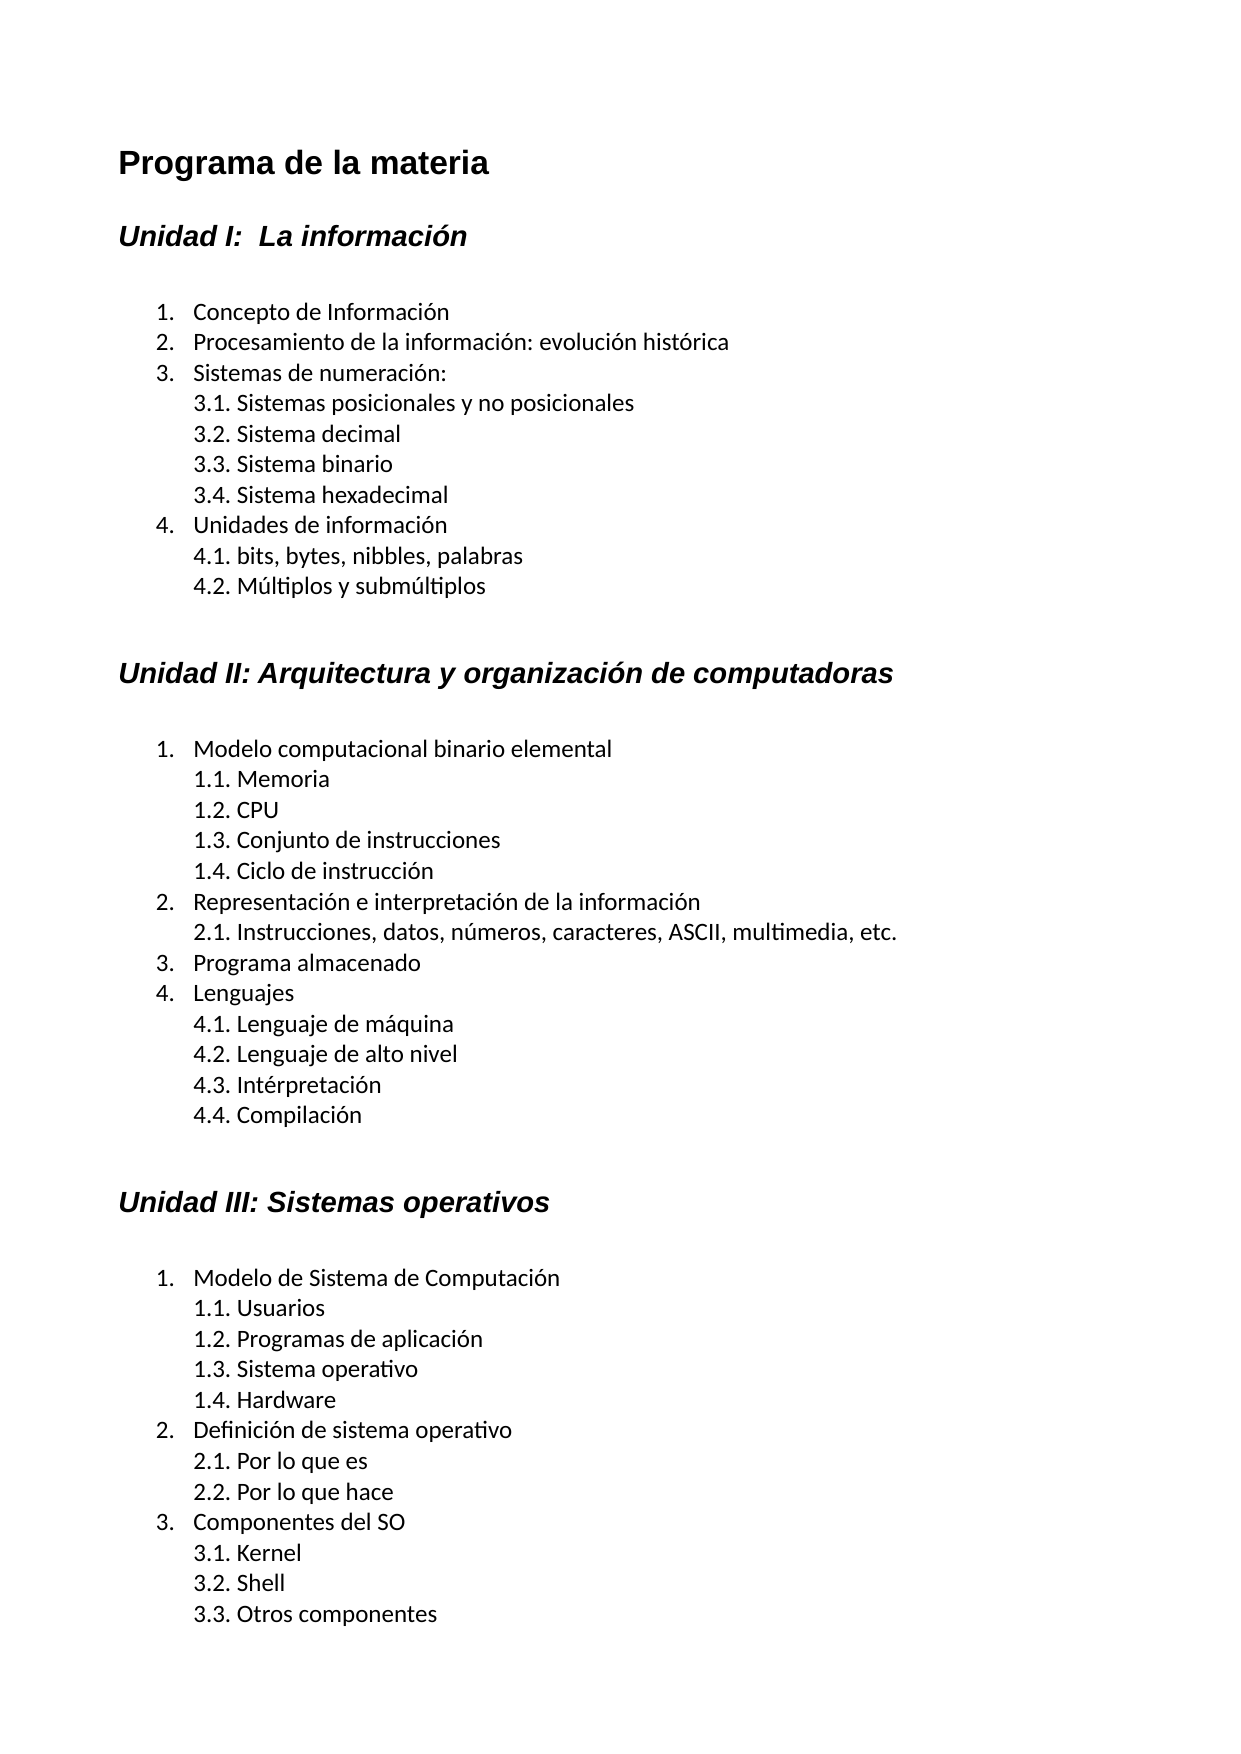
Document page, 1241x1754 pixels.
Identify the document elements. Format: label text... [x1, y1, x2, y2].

list Procesamiento de la información: evolución histórica [156, 326, 1122, 357]
list 1.2. Programas de aplicación [156, 1323, 1122, 1353]
list 4.2. Múltiplos y submúltiplos [156, 571, 1122, 601]
list 4.2. Lenguaje de alto nivel [156, 1038, 1122, 1069]
list 4.4. Compilación [156, 1099, 1122, 1130]
subtitle Unidad I: La información [118, 219, 1122, 253]
list 1.3. Conjunto de instrucciones [156, 825, 1122, 855]
list Lenguajes [156, 977, 1122, 1008]
list Componentes del SO [156, 1506, 1122, 1537]
list 3.1. Kernel [156, 1537, 1122, 1567]
list 4.1. Lenguaje de máquina [156, 1008, 1122, 1038]
list Definición de sistema operativo [156, 1414, 1122, 1445]
list 1.4. Ciclo de instrucción [156, 855, 1122, 886]
subtitle Unidad III: Sistemas operativos [118, 1185, 1122, 1219]
list 1.2. CPU [156, 794, 1122, 825]
list 1.3. Sistema operativo [156, 1353, 1122, 1384]
list Sistemas de numeración: [156, 357, 1122, 387]
list 3.2. Shell [156, 1567, 1122, 1598]
list 1.1. Memoria [156, 764, 1122, 794]
list 2.2. Por lo que hace [156, 1476, 1122, 1506]
list 4.3. Intérpretación [156, 1069, 1122, 1099]
list Programa almacenado [156, 947, 1122, 977]
list 1.4. Hardware [156, 1384, 1122, 1414]
list 3.1. Sistemas posicionales y no posicionales [156, 387, 1122, 418]
list 3.3. Sistema binario [156, 448, 1122, 479]
list 4.1. bits, bytes, nibbles, palabras [156, 540, 1122, 571]
list Concepto de Información [156, 296, 1122, 326]
list 3.3. Otros componentes [156, 1598, 1122, 1628]
list 2.1. Instrucciones, datos, números, caracteres, ASCII, multimedia, etc. [156, 916, 1122, 947]
list Unidades de información [156, 509, 1122, 540]
subtitle Programa de la materia [118, 143, 1122, 182]
subtitle Unidad II: Arquitectura y organización de computadoras [118, 657, 1122, 690]
list 1.1. Usuarios [156, 1292, 1122, 1323]
list Representación e interpretación de la información [156, 886, 1122, 916]
list 3.4. Sistema hexadecimal [156, 479, 1122, 509]
list Modelo computacional binario elemental [156, 733, 1122, 764]
list 2.1. Por lo que es [156, 1445, 1122, 1476]
list 3.2. Sistema decimal [156, 418, 1122, 448]
list Modelo de Sistema de Computación [156, 1262, 1122, 1292]
